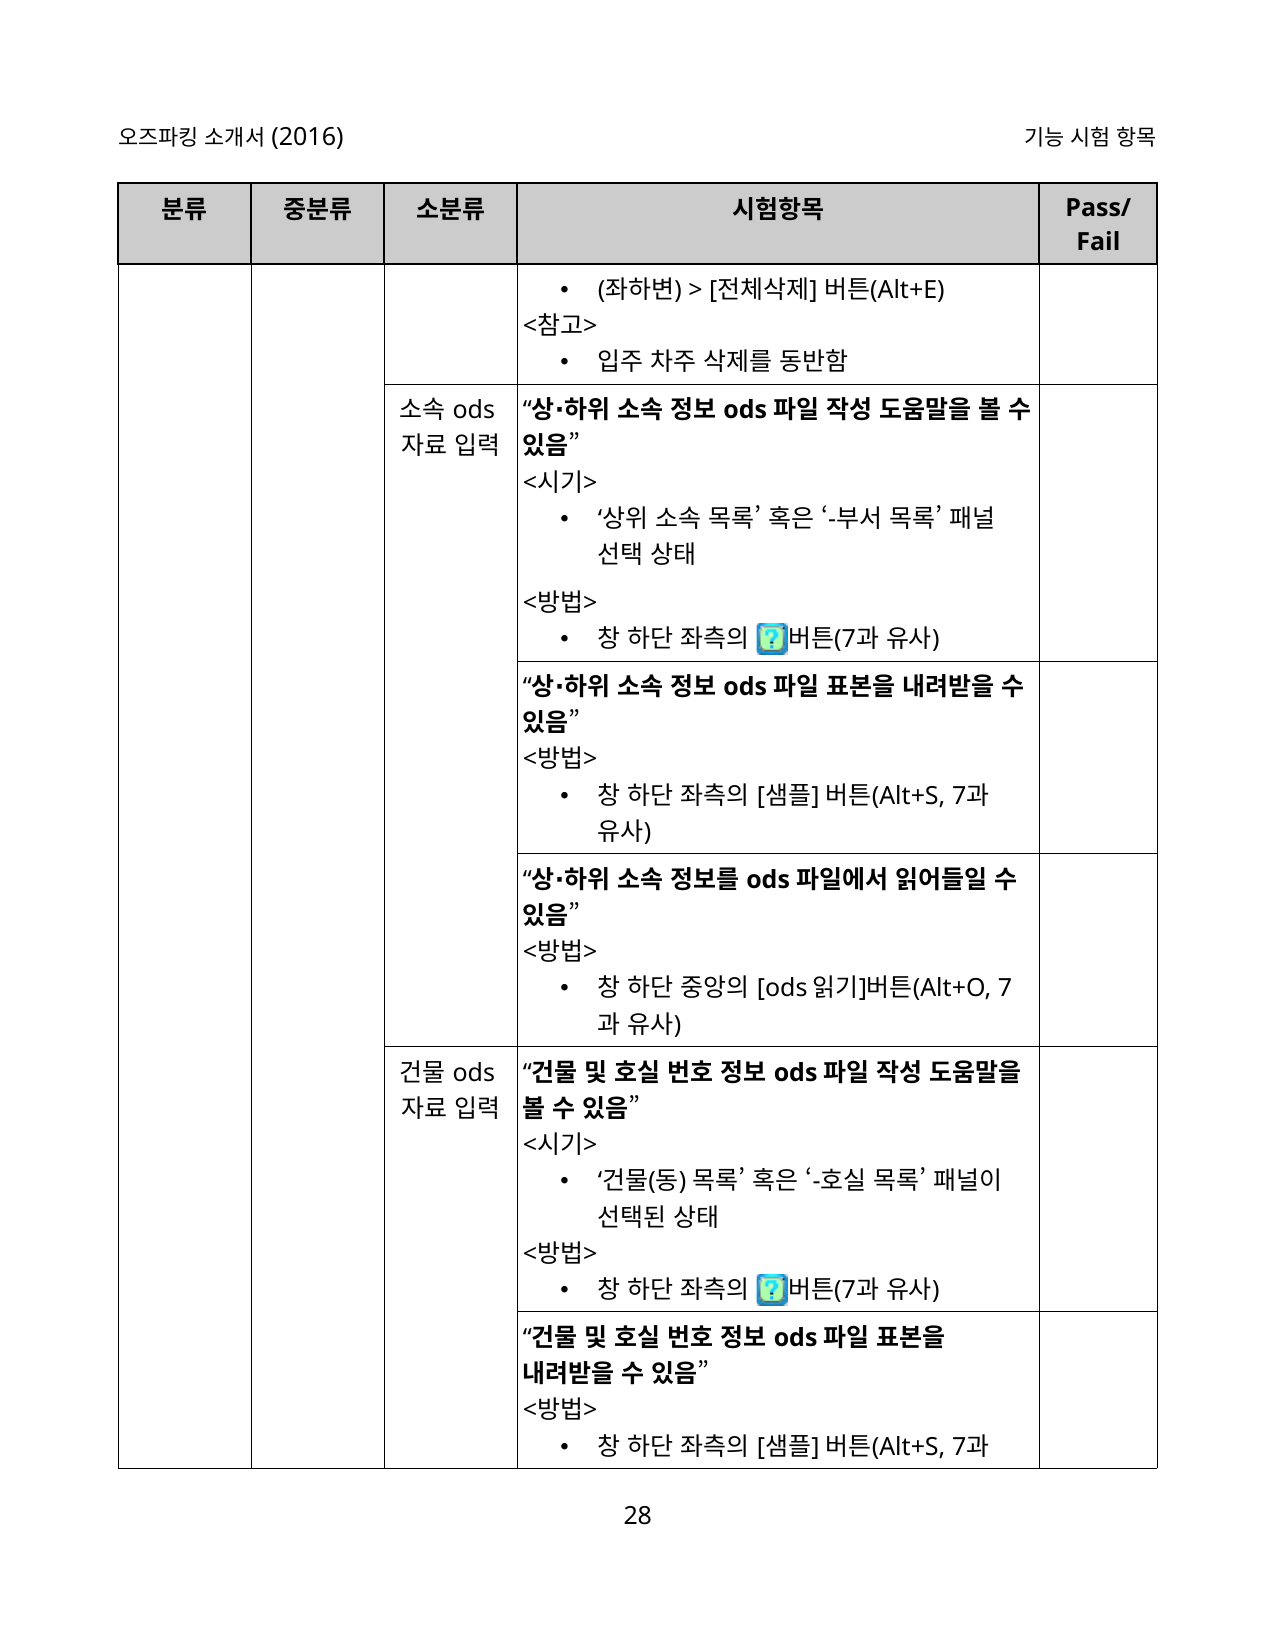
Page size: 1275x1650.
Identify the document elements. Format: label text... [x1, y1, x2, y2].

table_cell [1040, 385, 1157, 576]
table_cell [1040, 854, 1157, 1046]
table_header 분류 [119, 184, 250, 263]
table_cell “모든 건물 및 호실 정보를 한 번에 삭제할 수 있음” <시기> ‘건물(동) 목록’ 혹은 ‘-호실 목록’ 패널이 선택된 상태 <단계> (좌하변) > [전체삭제] 버튼(Alt+E) <참고> 입주 차주 삭제를 동반함 [518, 265, 1039, 384]
table_cell [385, 265, 517, 384]
table_cell “상⋅하위 소속 정보 ods 파일 표본을 내려받을 수 있음” <방법> 창 하단 좌측의 [샘플] 버튼(Alt+S, 그리기 7과 유사) [518, 662, 1039, 853]
table_cell [1040, 1047, 1157, 1311]
picture [756, 1274, 788, 1306]
table_header 시험항목 [518, 184, 1038, 263]
table_cell <방법> 창 하단 좌측의 버튼(그리기 7과 유사) [518, 576, 1039, 661]
table_cell “건물 및 호실 번호 정보 ods 파일 작성 도움말을 볼 수 있음” <시기> ‘건물(동) 목록’ 혹은 ‘-호실 목록’ 패널이 선택된 상태 <방법> 창 하단 좌측의 버튼(그리기 7과 유사) [518, 1047, 1039, 1311]
table_cell “상⋅하위 소속 정보 ods 파일 작성 도움말을 볼 수 있음” <시기> ‘상위 소속 목록’ 혹은 ‘-부서 목록’ 패널 선택 상태 [518, 385, 1039, 576]
table_cell [1040, 1312, 1157, 1468]
table_cell 건물 ods 자료 입력 [385, 1047, 517, 1468]
table_cell “건물 및 호실 번호 정보 ods 파일 표본을 내려받을 수 있음” <방법> 창 하단 좌측의 [샘플] 버튼(Alt+S, 그리기 7과 유사) [518, 1312, 1039, 1468]
table_cell [1040, 265, 1157, 384]
table_cell [252, 265, 384, 1468]
table_header Pass/Fail [1040, 184, 1156, 263]
table_header 중분류 [252, 184, 383, 263]
table_cell [119, 265, 251, 1468]
table_header 소분류 [385, 184, 516, 263]
table_cell [1040, 662, 1157, 853]
table_cell “상⋅하위 소속 정보를 ods 파일에서 읽어들일 수 있음” <방법> 창 하단 중앙의 [ods읽기]버튼(Alt+O, 그리기 7과 유사) [518, 854, 1039, 1046]
table_cell 소속 ods 자료 입력 [385, 385, 517, 1046]
table_cell [1040, 576, 1157, 661]
picture [756, 623, 788, 655]
